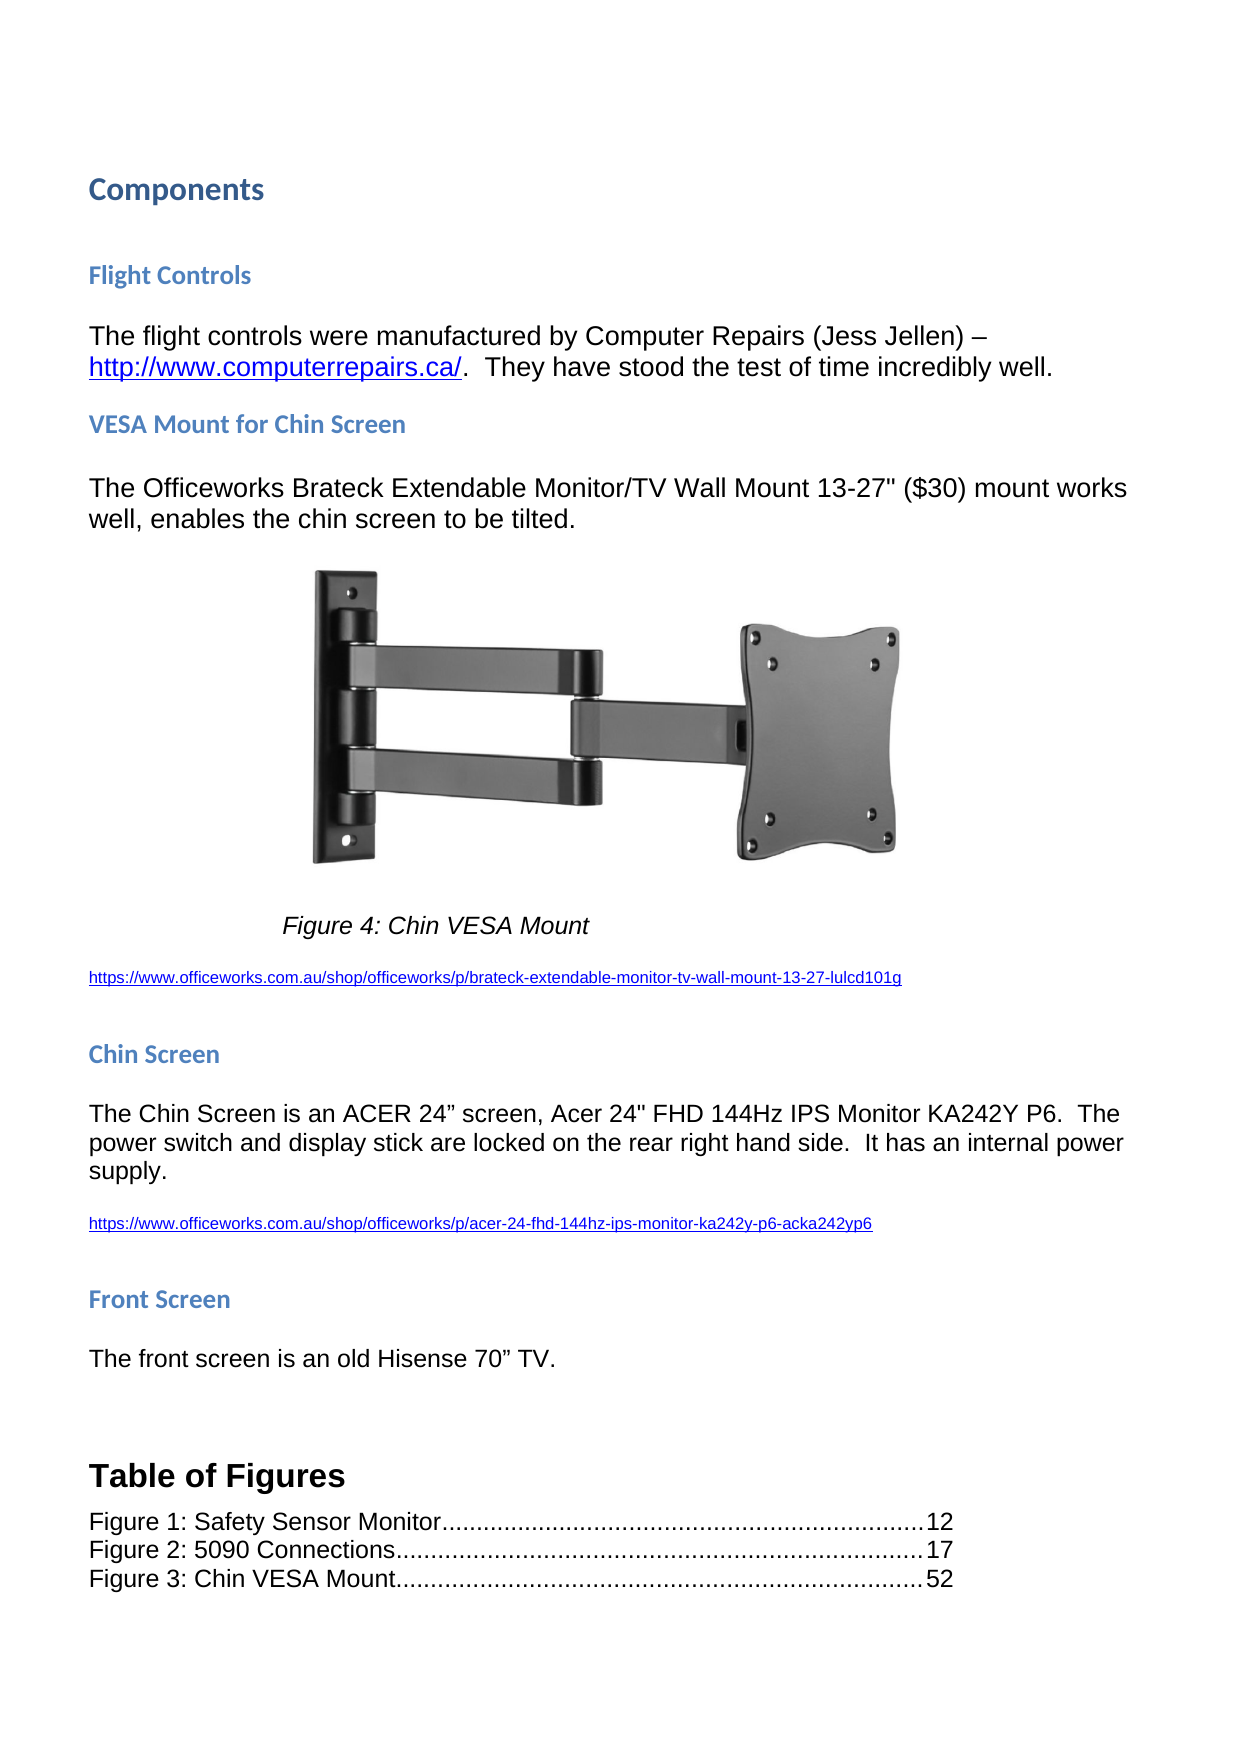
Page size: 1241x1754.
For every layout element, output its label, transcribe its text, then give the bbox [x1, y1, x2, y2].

subtitle Table of Figures [88, 1456, 1152, 1494]
text The Officeworks Brateck Extendable Monitor/TV Wall Mount 13-27" ($30) mount works well, enables the chin screen to be tilted. [88, 472, 1152, 534]
text The flight controls were manufactured by Computer Repairs (Jess Jellen) – http://www.computerrepairs.ca/. They have stood the test of time incredibly well. [88, 320, 1152, 383]
text The Chin Screen is an ACER 24” screen, Acer 24" FHD 144Hz IPS Monitor KA242Y P6. The power switch and display stick are locked on the rear right hand side. It has an internal power supply. [88, 1099, 1152, 1185]
text Figure 1: Safety Sensor Monitor 12 [88, 1507, 1152, 1535]
text Figure 4: Chin VESA Mount [282, 899, 958, 939]
subtitle Front Screen [88, 1283, 1152, 1316]
subtitle VESA Mount for Chin Screen [88, 408, 1152, 441]
subtitle Chin Screen [88, 1037, 1152, 1070]
picture [282, 547, 959, 899]
text Figure 2: 5090 Connections 17 [88, 1535, 1152, 1564]
text The front screen is an old Hisense 70” TV. [88, 1344, 1152, 1373]
text https://www.officeworks.com.au/shop/officeworks/p/acer-24-fhd-144hz-ips-monitor-ka242y-p6-acka242yp6 [88, 1214, 1152, 1233]
subtitle Flight Controls [88, 258, 1152, 291]
subtitle Components [88, 168, 1152, 209]
text Figure 3: Chin VESA Mount 52 [88, 1564, 1152, 1593]
text https://www.officeworks.com.au/shop/officeworks/p/brateck-extendable-monitor-tv-wall-mount-13-27-lulcd101g [88, 968, 1152, 987]
